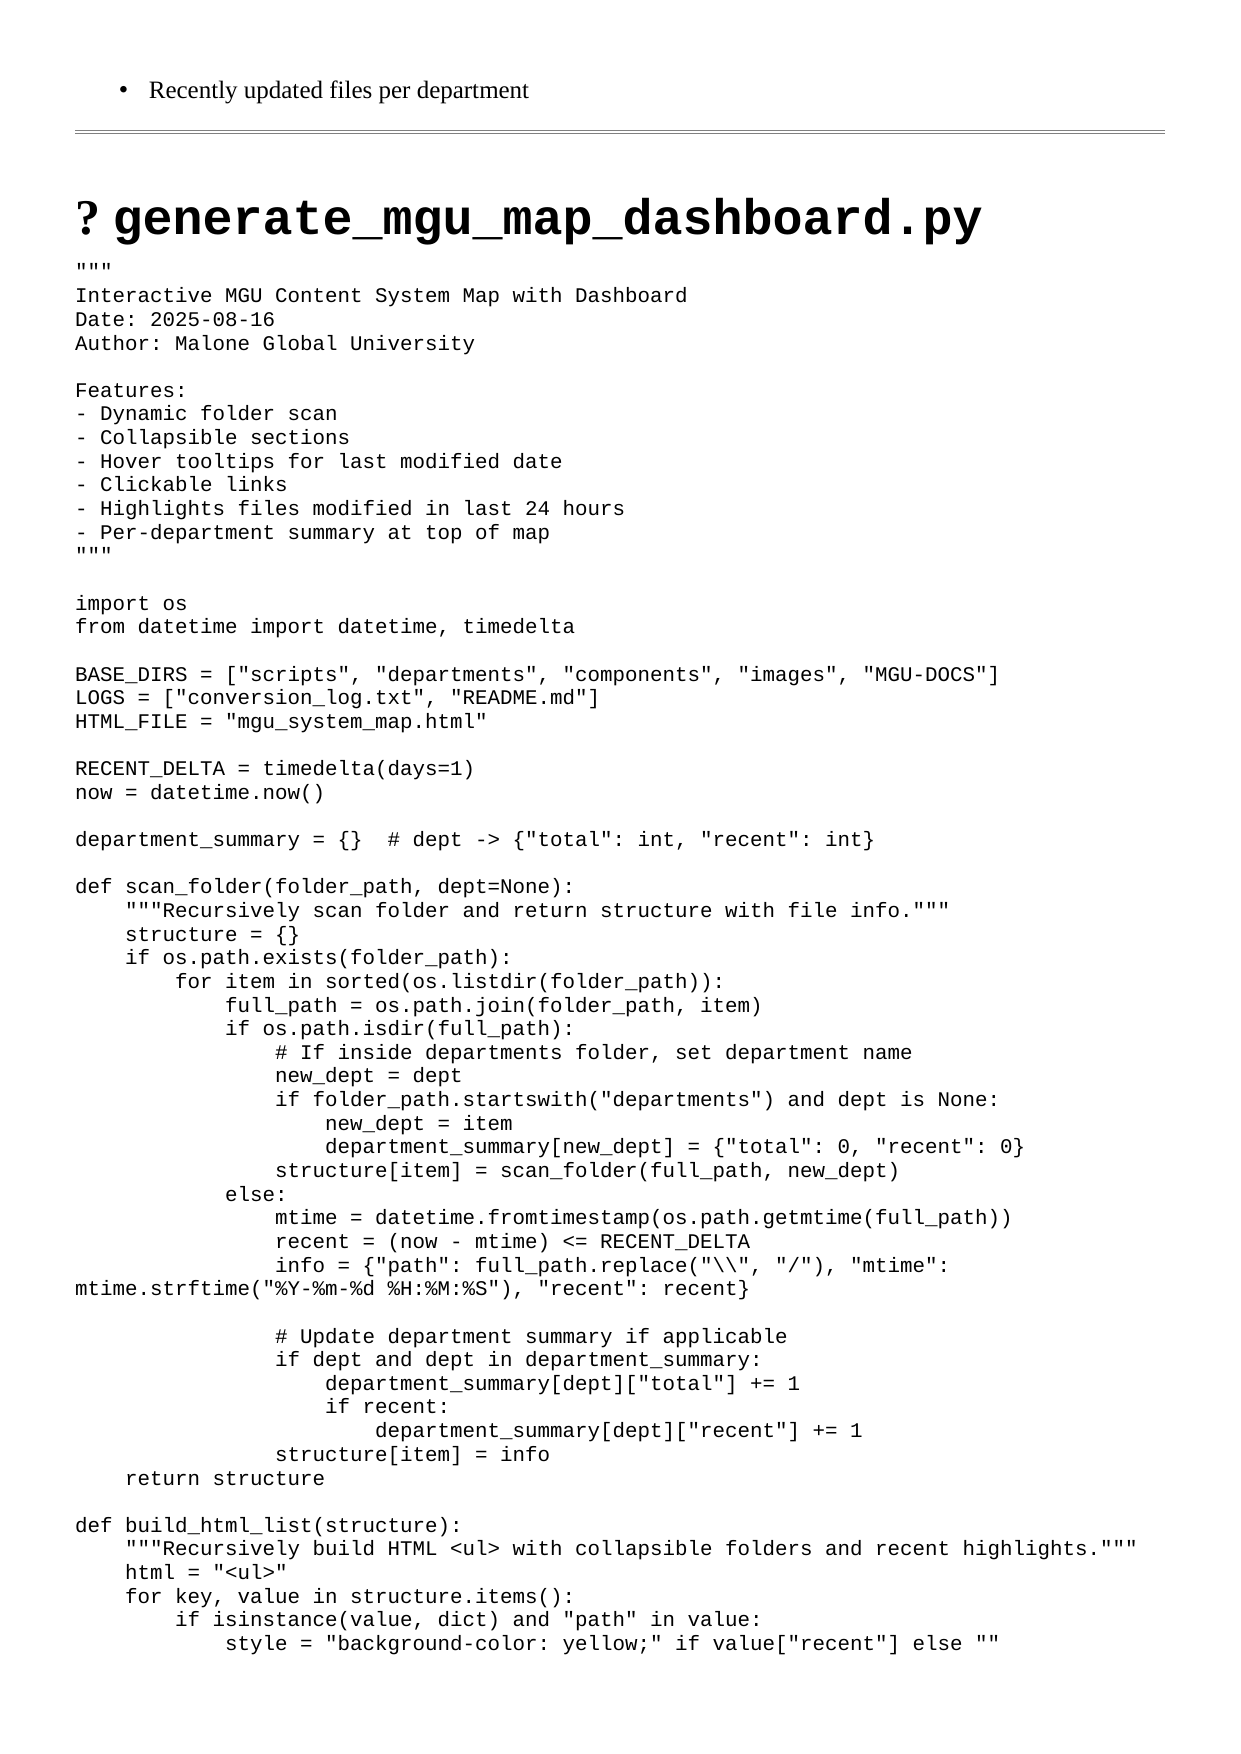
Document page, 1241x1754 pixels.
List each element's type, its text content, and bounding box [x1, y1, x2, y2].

text # If inside departments folder, set department name [75, 1042, 1165, 1066]
text structure = {} [75, 924, 1165, 947]
text department_summary[new_dept] = {"total": 0, "recent": 0} [75, 1136, 1165, 1160]
text - Hover tooltips for last modified date [75, 451, 1165, 474]
text if recent: [75, 1397, 1165, 1420]
text HTML_FILE = "mgu_system_map.html" [75, 711, 1165, 734]
text department_summary[dept]["recent"] += 1 [75, 1420, 1165, 1444]
text - Dynamic folder scan [75, 403, 1165, 427]
text else: [75, 1184, 1165, 1207]
text from datetime import datetime, timedelta [75, 616, 1165, 640]
text - Collapsible sections [75, 427, 1165, 451]
text html = "<ul>" [75, 1562, 1165, 1586]
text - Per-department summary at top of map [75, 522, 1165, 545]
text - Clickable links [75, 474, 1165, 498]
text style = "background-color: yellow;" if value["recent"] else "" [75, 1633, 1165, 1657]
text Interactive MGU Content System Map with Dashboard [75, 285, 1165, 309]
text structure[item] = scan_folder(full_path, new_dept) [75, 1160, 1165, 1184]
text LOGS = ["conversion_log.txt", "README.md"] [75, 687, 1165, 711]
text BASE_DIRS = ["scripts", "departments", "components", "images", "MGU-DOCS"] [75, 663, 1165, 687]
text structure[item] = info [75, 1444, 1165, 1467]
list Recently updated files per department [119, 75, 1165, 104]
text """ [75, 545, 1165, 569]
text recent = (now - mtime) <= RECENT_DELTA [75, 1231, 1165, 1255]
text for item in sorted(os.listdir(folder_path)): [75, 971, 1165, 994]
text for key, value in structure.items(): [75, 1586, 1165, 1609]
text if folder_path.startswith("departments") and dept is None: [75, 1089, 1165, 1113]
subtitle ? generate_mgu_map_dashboard.py [75, 187, 1165, 249]
text full_path = os.path.join(folder_path, item) [75, 994, 1165, 1018]
text return structure [75, 1467, 1165, 1491]
text info = {"path": full_path.replace("\\", "/"), "mtime": mtime.strftime("%Y-%m-%d %H:%M:%S"), "recent": recent} [75, 1255, 1165, 1302]
text new_dept = dept [75, 1066, 1165, 1089]
text Features: [75, 380, 1165, 403]
text - Highlights files modified in last 24 hours [75, 498, 1165, 522]
text # Update department summary if applicable [75, 1326, 1165, 1349]
text mtime = datetime.fromtimestamp(os.path.getmtime(full_path)) [75, 1207, 1165, 1231]
text Author: Malone Global University [75, 332, 1165, 356]
text import os [75, 593, 1165, 616]
text department_summary[dept]["total"] += 1 [75, 1373, 1165, 1397]
text """Recursively build HTML <ul> with collapsible folders and recent highlights.""" [75, 1538, 1165, 1562]
text new_dept = item [75, 1113, 1165, 1136]
text def scan_folder(folder_path, dept=None): [75, 876, 1165, 900]
text if os.path.isdir(full_path): [75, 1018, 1165, 1042]
text RECENT_DELTA = timedelta(days=1) [75, 758, 1165, 782]
text if dept and dept in department_summary: [75, 1349, 1165, 1373]
text department_summary = {} # dept -> {"total": int, "recent": int} [75, 829, 1165, 853]
text def build_html_list(structure): [75, 1515, 1165, 1538]
text now = datetime.now() [75, 782, 1165, 805]
text if isinstance(value, dict) and "path" in value: [75, 1609, 1165, 1633]
text Date: 2025-08-16 [75, 309, 1165, 332]
text if os.path.exists(folder_path): [75, 947, 1165, 971]
text """ [75, 262, 1165, 285]
text """Recursively scan folder and return structure with file info.""" [75, 900, 1165, 924]
